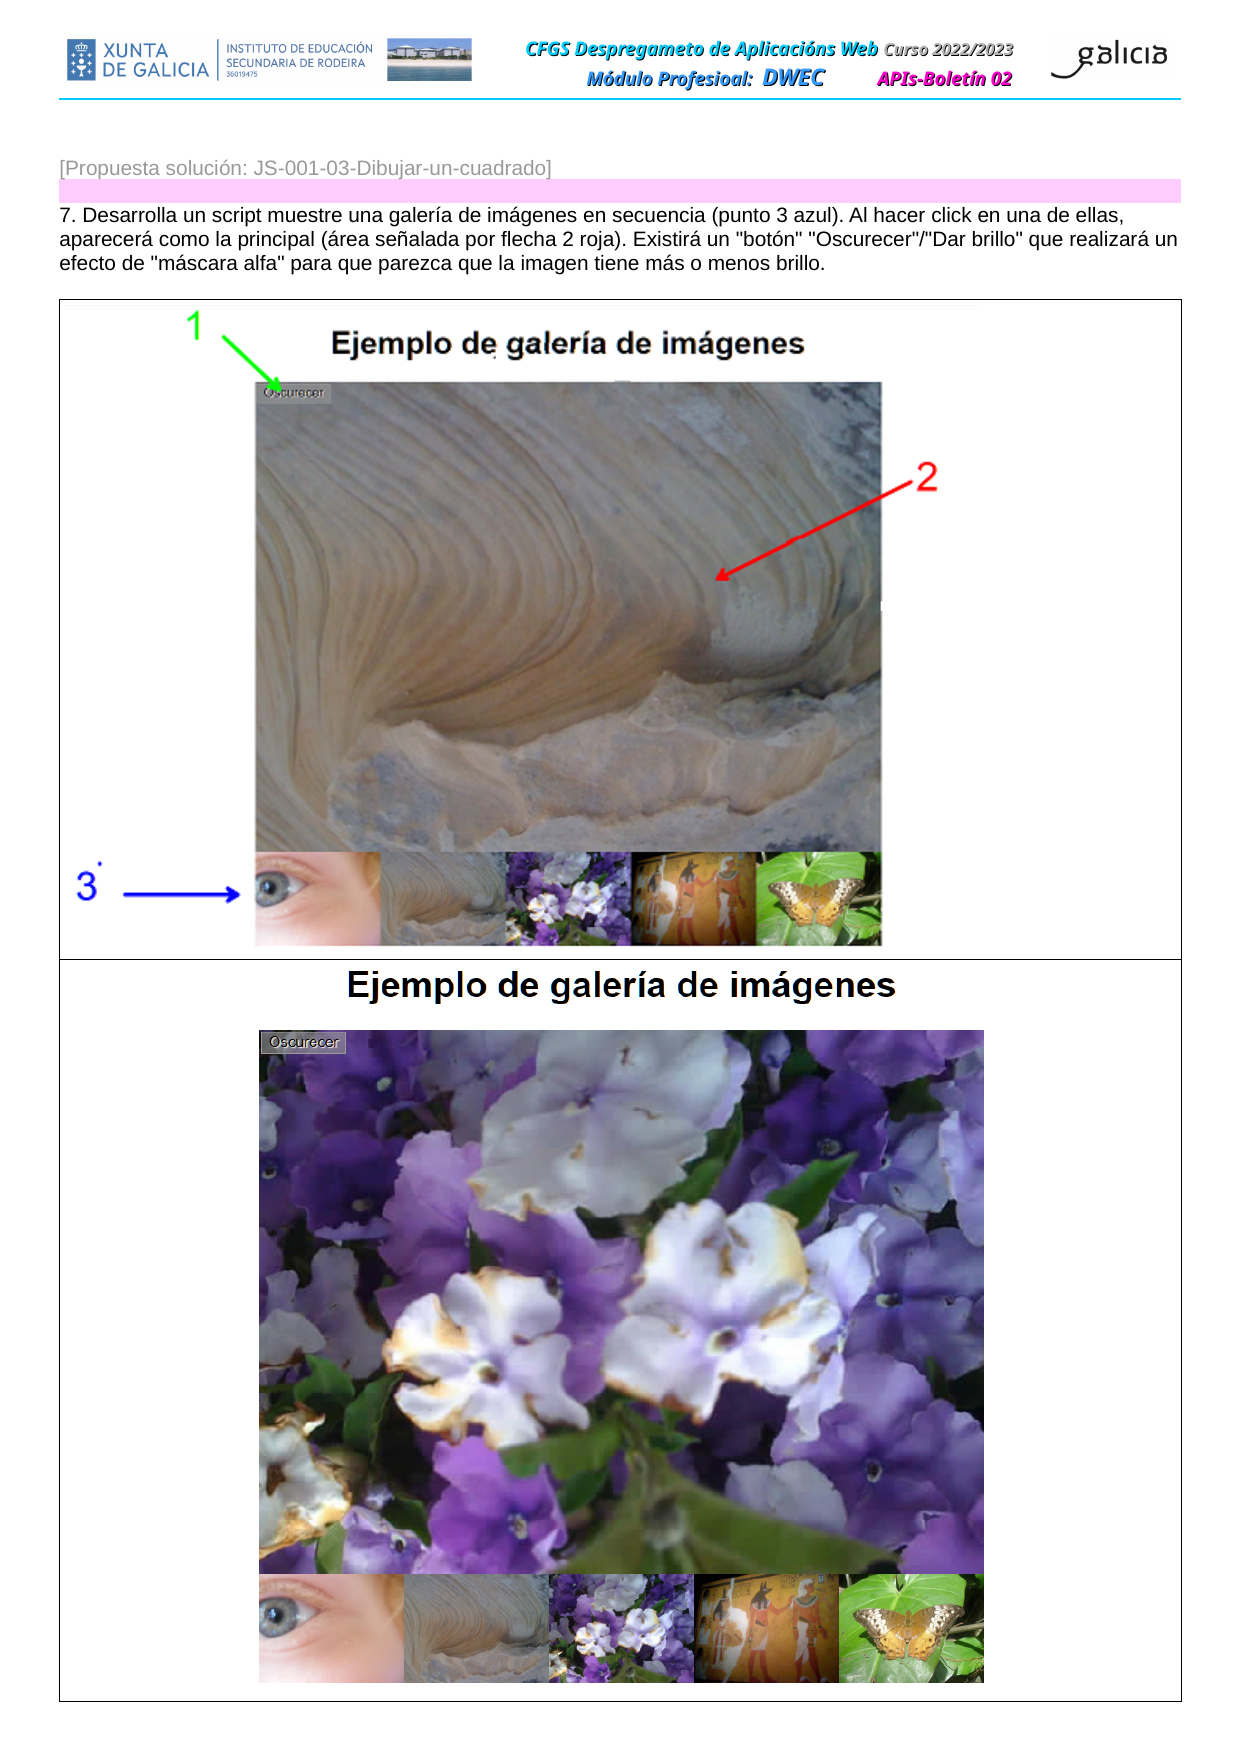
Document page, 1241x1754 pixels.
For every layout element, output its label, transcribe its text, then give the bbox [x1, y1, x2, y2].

table_cell [60, 960, 1181, 1701]
picture [1051, 37, 1172, 82]
picture [64, 305, 978, 954]
table_header [60, 300, 1181, 959]
text [Propuesta solución: JS-001-03-Dibujar-un-cuadrado] [59, 155, 1181, 179]
picture [247, 965, 993, 1696]
picture [64, 35, 473, 82]
text 7. Desarrolla un script muestre una galería de imágenes en secuencia (punto 3 azul). Al hacer click en una de ellas, aparecerá como la principal (área señalada por flecha 2 roja). Existirá un "botón" "Oscurecer"/"Dar brillo" que realizará un efecto de "máscara alfa" para que parezca que la imagen tiene más o menos brillo. [59, 203, 1181, 275]
